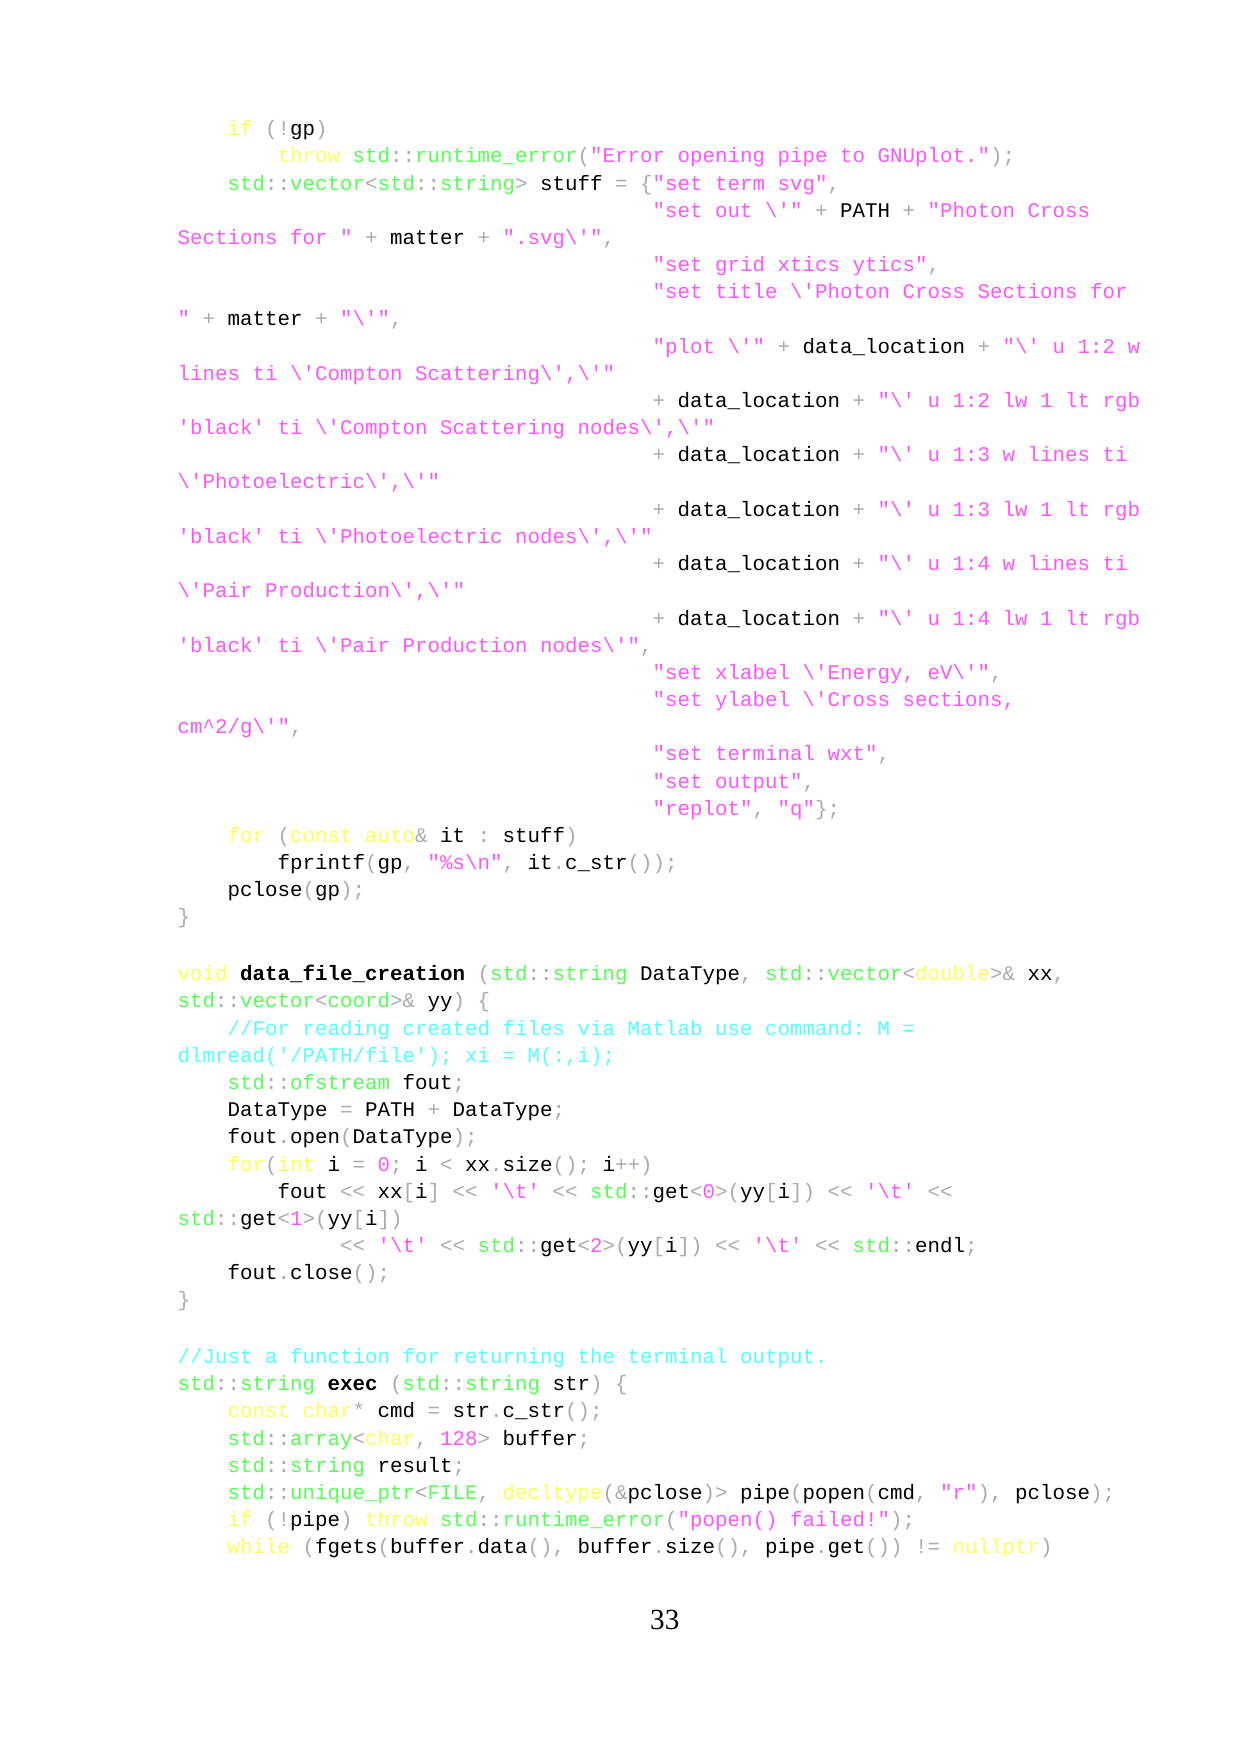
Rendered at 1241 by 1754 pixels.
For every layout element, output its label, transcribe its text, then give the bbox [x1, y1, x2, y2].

text + data_location + "\' u 1:4 w lines ti \'Pair Production\',\'" [177, 553, 1152, 604]
text "set output", [177, 771, 1152, 794]
text } [177, 907, 1152, 930]
text + data_location + "\' u 1:3 w lines ti \'Photoelectric\',\'" [177, 444, 1152, 495]
text + data_location + "\' u 1:3 lw 1 lt rgb 'black' ti \'Photoelectric nodes\',\'" [177, 499, 1152, 549]
text "set ylabel \'Cross sections, cm^2/g\'", [177, 689, 1152, 740]
text "replot", "q"}; [177, 798, 1152, 821]
text if (!pipe) throw std::runtime_error("popen() failed!"); [177, 1509, 1152, 1533]
text fprintf(gp, "%s\n", it.c_str()); [177, 852, 1152, 876]
text std::vector<std::string> stuff = {"set term svg", [177, 172, 1152, 196]
text "set xlabel \'Energy, eV\'", [177, 662, 1152, 686]
text std::array<char, 128> buffer; [177, 1428, 1152, 1451]
text "set grid xtics ytics", [177, 254, 1152, 278]
text while (fgets(buffer.data(), buffer.size(), pipe.get()) != nullptr) [177, 1536, 1152, 1560]
text << '\t' << std::get<2>(yy[i]) << '\t' << std::endl; [177, 1235, 1152, 1259]
text fout << xx[i] << '\t' << std::get<0>(yy[i]) << '\t' << std::get<1>(yy[i]) [177, 1181, 1152, 1232]
text std::ofstream fout; [177, 1072, 1152, 1096]
text std::string result; [177, 1455, 1152, 1478]
text fout.close(); [177, 1262, 1152, 1286]
text "plot \'" + data_location + "\' u 1:2 w lines ti \'Compton Scattering\',\'" [177, 336, 1152, 386]
text for (const auto& it : stuff) [177, 825, 1152, 849]
text std::string exec (std::string str) { [177, 1373, 1152, 1397]
text void data_file_creation (std::string DataType, std::vector<double>& xx, std::vector<coord>& yy) { [177, 963, 1152, 1014]
text "set terminal wxt", [177, 743, 1152, 767]
text + data_location + "\' u 1:2 lw 1 lt rgb 'black' ti \'Compton Scattering nodes\',\'" [177, 390, 1152, 441]
text //For reading created files via Matlab use command: M = dlmread('/PATH/file'); xi = M(:,i); [177, 1018, 1152, 1068]
text "set out \'" + PATH + "Photon Cross Sections for " + matter + ".svg\'", [177, 200, 1152, 251]
text for(int i = 0; i < xx.size(); i++) [177, 1153, 1152, 1177]
text const char* cmd = str.c_str(); [177, 1401, 1152, 1424]
text "set title \'Photon Cross Sections for " + matter + "\'", [177, 281, 1152, 332]
text + data_location + "\' u 1:4 lw 1 lt rgb 'black' ti \'Pair Production nodes\'", [177, 607, 1152, 658]
text if (!gp) [177, 118, 1152, 142]
text //Just a function for returning the terminal output. [177, 1346, 1152, 1370]
text std::unique_ptr<FILE, decltype(&pclose)> pipe(popen(cmd, "r"), pclose); [177, 1482, 1152, 1506]
text } [177, 1289, 1152, 1313]
text pclose(gp); [177, 879, 1152, 903]
text DataType = PATH + DataType; [177, 1099, 1152, 1123]
text throw std::runtime_error("Error opening pipe to GNUplot."); [177, 145, 1152, 169]
text fout.open(DataType); [177, 1126, 1152, 1150]
